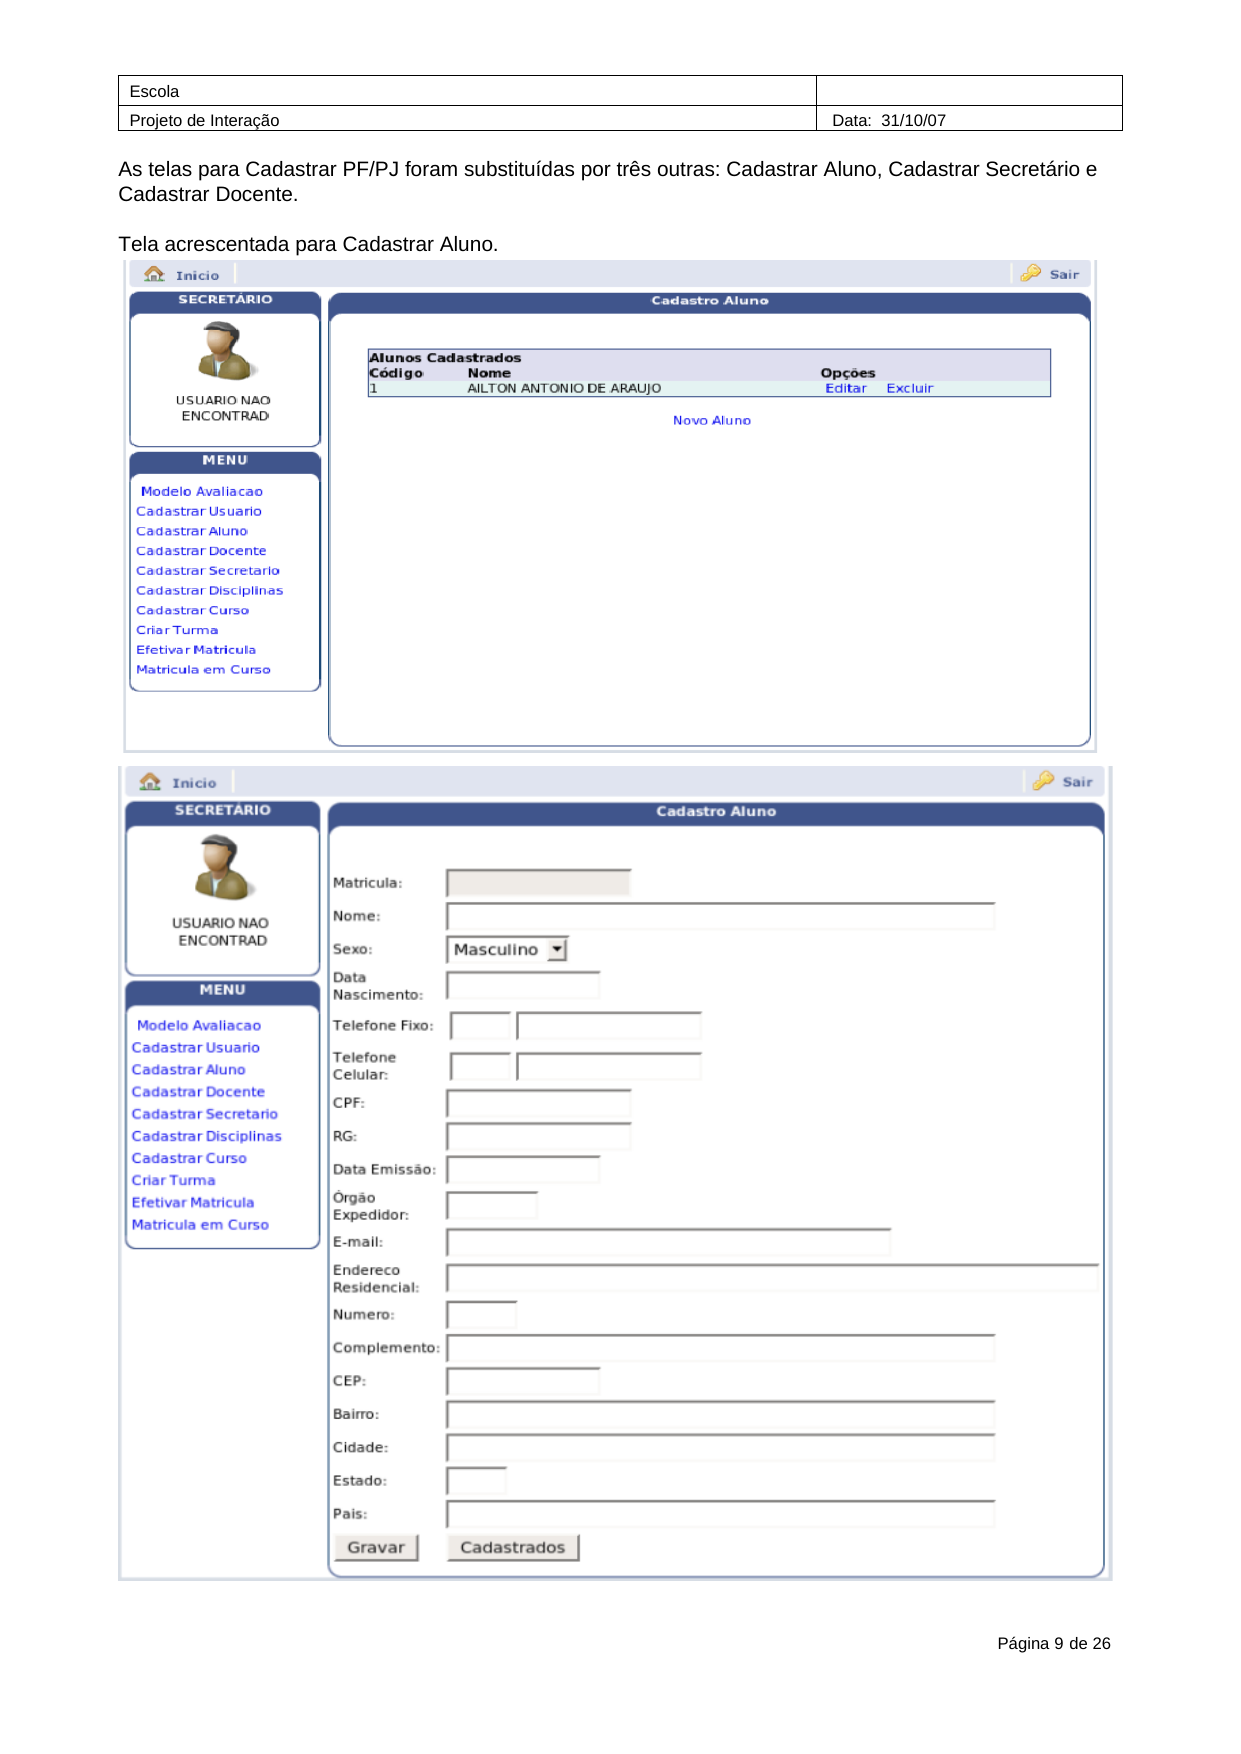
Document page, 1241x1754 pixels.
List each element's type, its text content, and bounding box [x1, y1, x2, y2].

picture [123, 260, 1098, 753]
text Tela acrescentada para Cadastrar Aluno. [118, 231, 1122, 256]
text As telas para Cadastrar PF/PJ foram substituídas por três outras: Cadastrar Aluno, Cadastrar Secretário e Cadastrar Docente. [118, 156, 1122, 206]
picture [118, 766, 1113, 1581]
